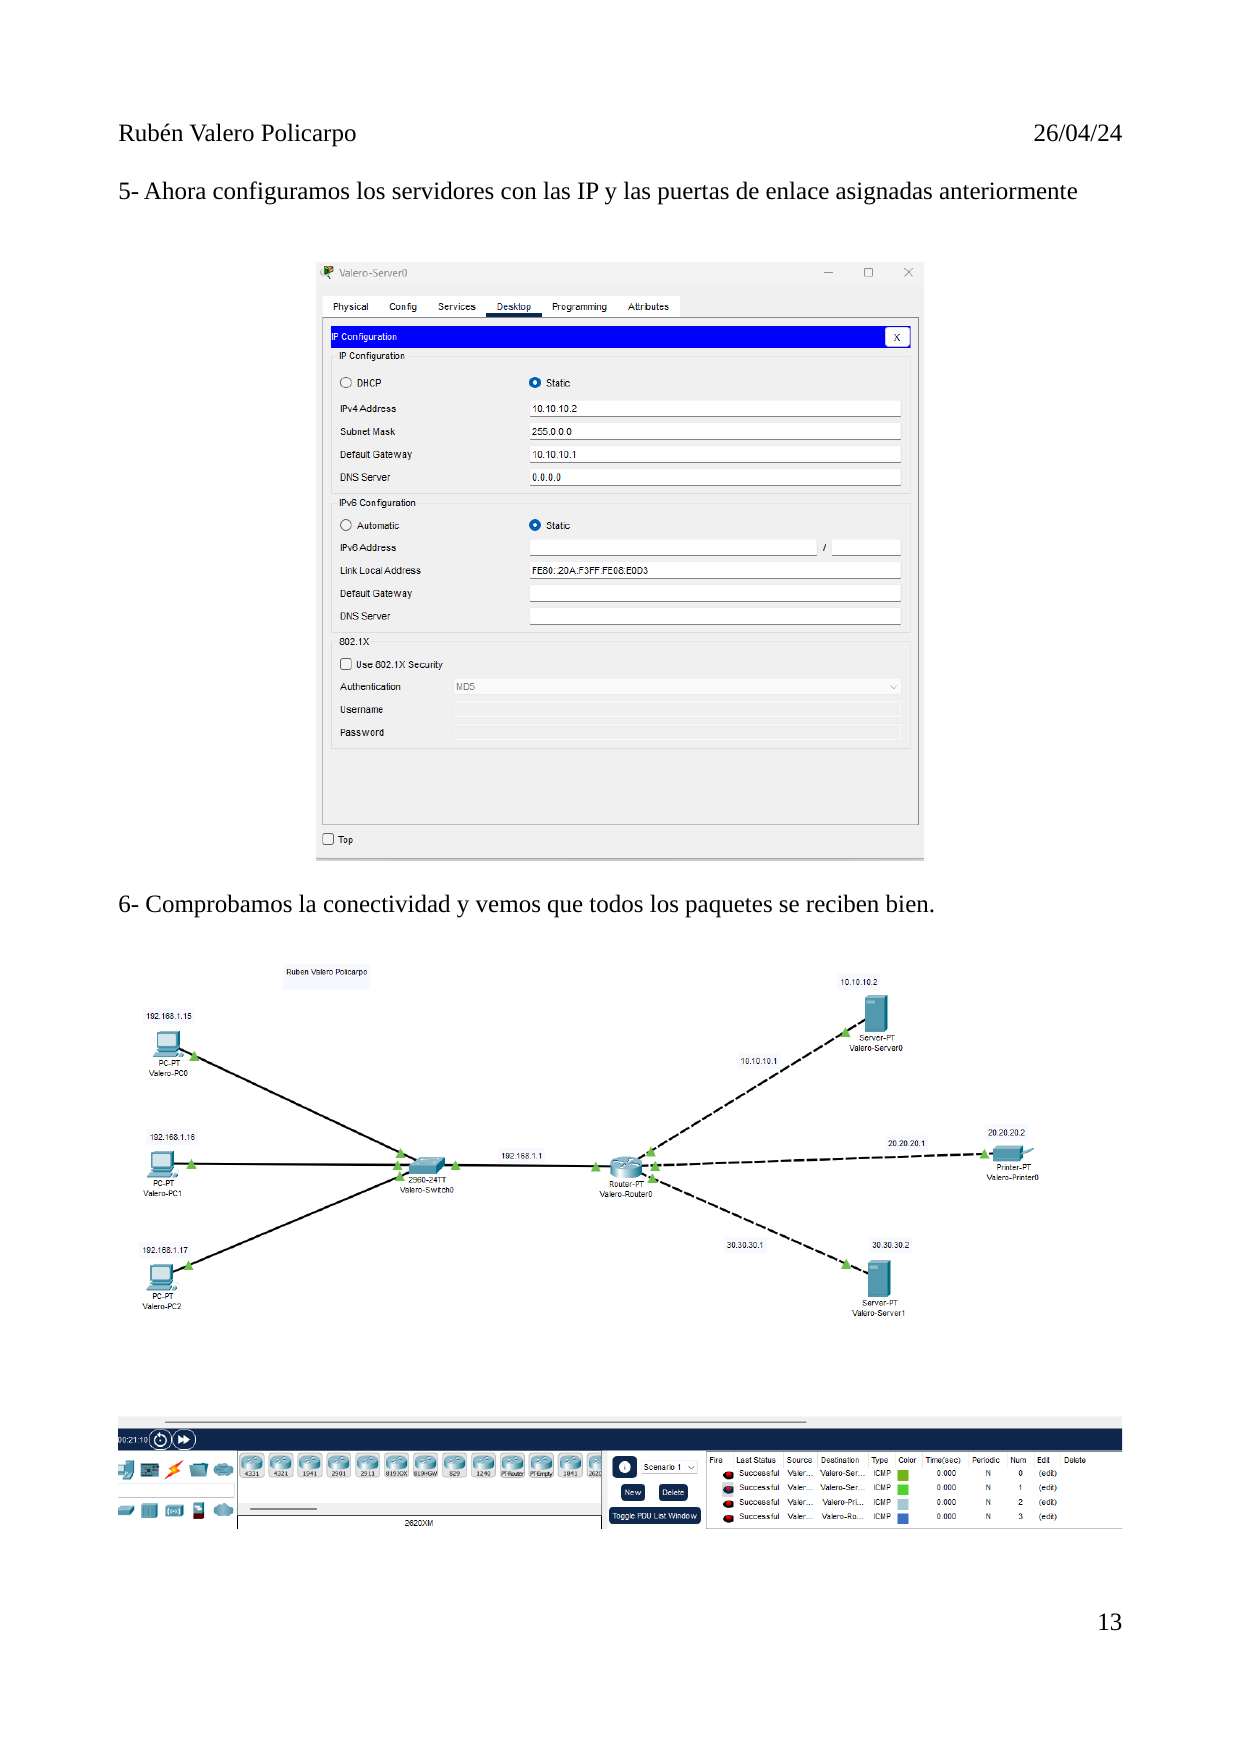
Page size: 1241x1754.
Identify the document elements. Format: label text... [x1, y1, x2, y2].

picture [316, 262, 925, 861]
picture [118, 946, 1123, 1529]
text 5- Ahora configuramos los servidores con las IP y las puertas de enlace asignadas anteriormente [118, 176, 1122, 205]
text 6- Comprobamos la conectividad y vemos que todos los paquetes se reciben bien. [118, 889, 1122, 918]
